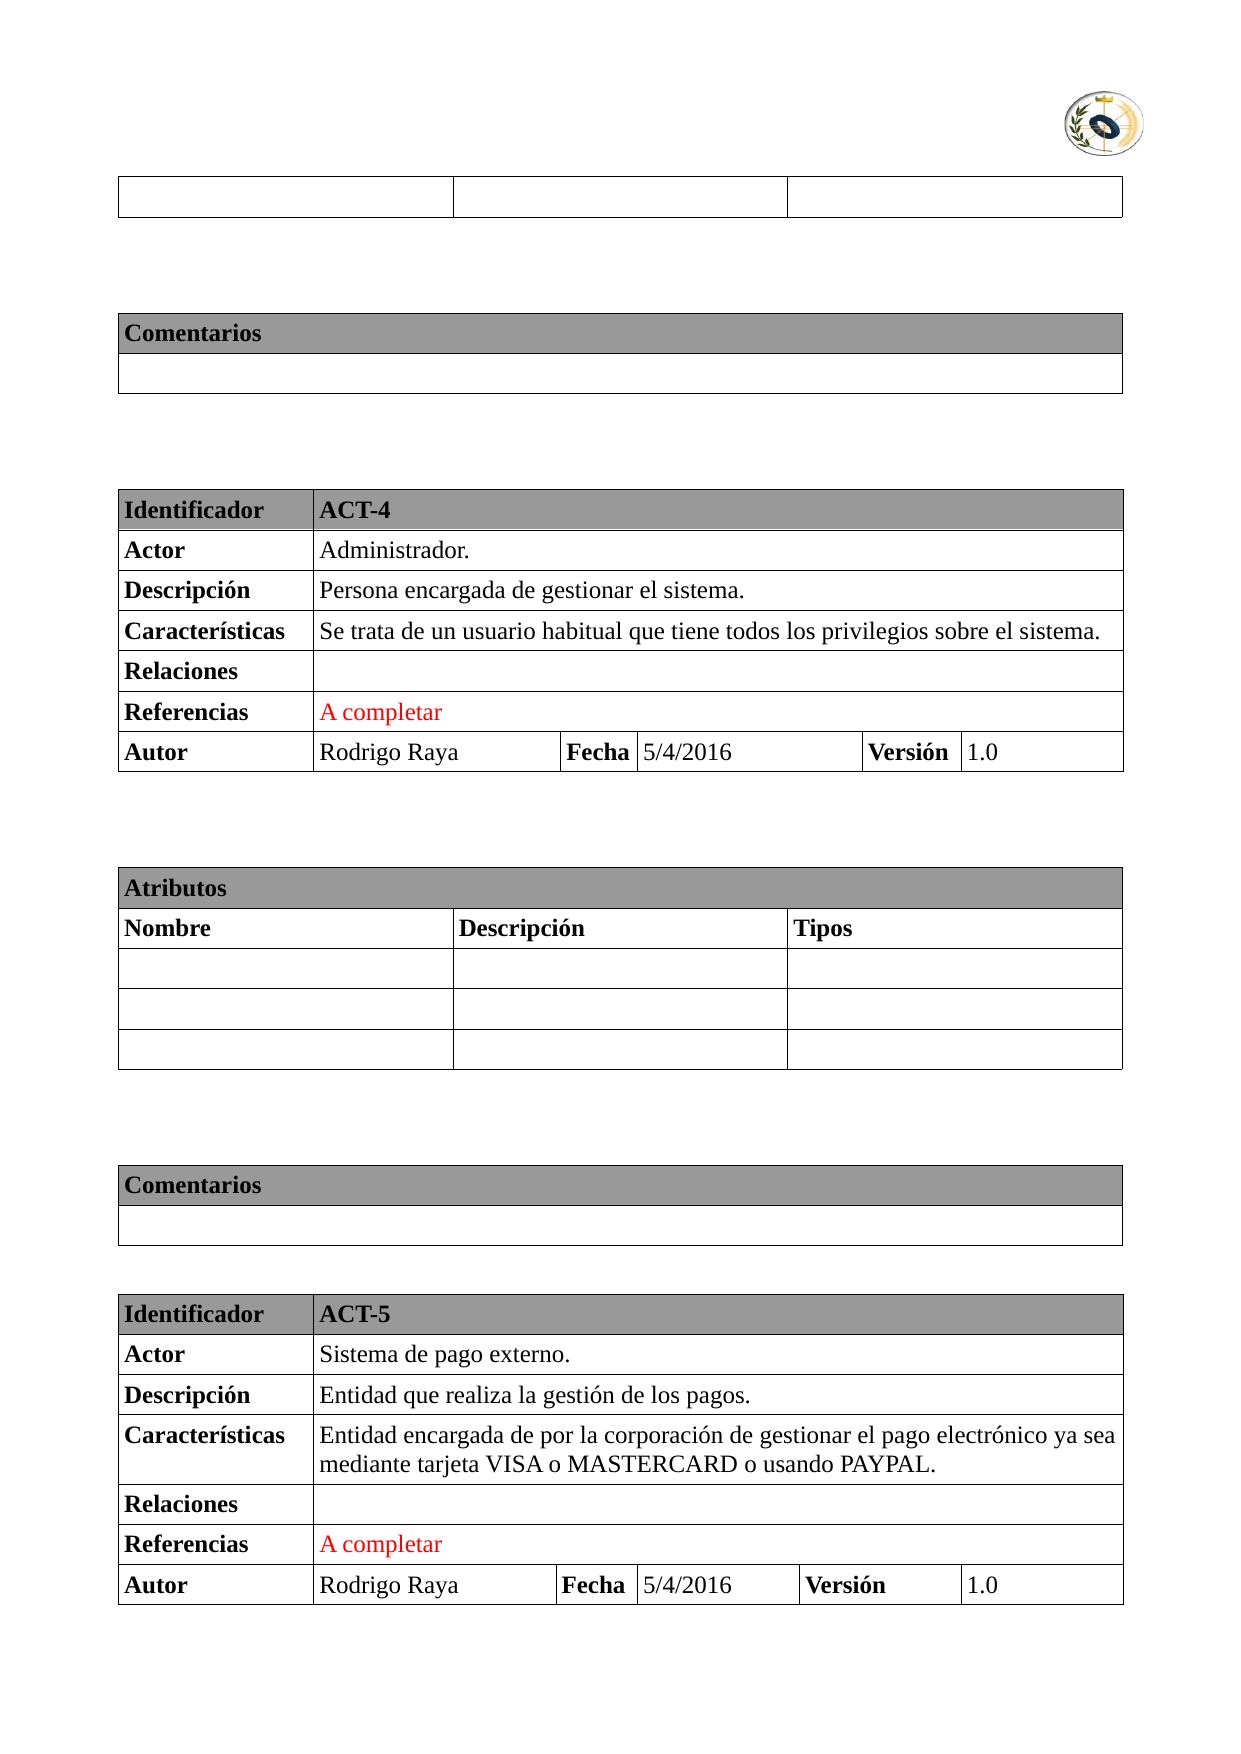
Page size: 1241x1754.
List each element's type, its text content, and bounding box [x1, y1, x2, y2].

table_cell Versión [800, 1565, 961, 1604]
table_header ACT-4 [314, 490, 1123, 529]
table_cell Administrador. [314, 531, 1123, 570]
table_cell Fecha [561, 732, 637, 771]
table_cell [454, 949, 787, 988]
table_cell Sistema de pago externo. [314, 1335, 1123, 1374]
table_cell Persona encargada de gestionar el sistema. [314, 571, 1123, 610]
table_header ACT-5 [314, 1295, 1123, 1334]
table_cell [454, 989, 787, 1028]
table_header Comentarios [119, 314, 1122, 353]
table_header Identificador [119, 490, 313, 529]
table_cell 5/4/2016 [638, 732, 862, 771]
table_cell [454, 1030, 787, 1069]
table_cell [119, 1030, 453, 1069]
table_cell [119, 949, 453, 988]
table_cell Autor [119, 732, 313, 771]
table_cell Rodrigo Raya [314, 1565, 556, 1604]
table_cell Nombre [119, 909, 453, 948]
table_cell Referencias [119, 1525, 313, 1564]
table_cell [314, 1485, 1123, 1524]
table_cell Actor [119, 531, 313, 570]
table_cell Descripción [119, 1375, 313, 1414]
table_cell Características [119, 611, 313, 650]
table_cell Rodrigo Raya [314, 732, 560, 771]
table_cell Descripción [119, 571, 313, 610]
table_cell [119, 1206, 1122, 1245]
picture [1064, 91, 1144, 156]
table_cell Relaciones [119, 1485, 313, 1524]
table_cell A completar [314, 1525, 1123, 1564]
table_cell Actor [119, 1335, 313, 1374]
table_cell Descripción [454, 909, 787, 948]
table_cell [788, 949, 1122, 988]
table_cell [454, 177, 787, 217]
table_cell Características [119, 1415, 313, 1483]
table_cell [788, 1030, 1122, 1069]
table_cell Autor [119, 1565, 313, 1604]
table_cell 5/4/2016 [638, 1565, 799, 1604]
table_header Identificador [119, 1295, 313, 1334]
table_cell [788, 989, 1122, 1028]
table_cell Se trata de un usuario habitual que tiene todos los privilegios sobre el sistema. [314, 611, 1123, 650]
table_cell Versión [863, 732, 961, 771]
table_cell [119, 177, 453, 217]
table_cell 1.0 [962, 1565, 1123, 1604]
table_cell [119, 354, 1122, 393]
table_cell A completar [314, 692, 1123, 731]
table_cell Entidad que realiza la gestión de los pagos. [314, 1375, 1123, 1414]
table_cell Relaciones [119, 651, 313, 691]
table_cell 1.0 [962, 732, 1123, 771]
table_cell [119, 989, 453, 1028]
table_cell Referencias [119, 692, 313, 731]
table_header Comentarios [119, 1166, 1122, 1205]
table_cell [314, 651, 1123, 691]
table_header Atributos [119, 868, 1122, 908]
table_cell Fecha [557, 1565, 637, 1604]
table_cell Entidad encargada de por la corporación de gestionar el pago electrónico ya sea mediante tarjeta VISA o MASTERCARD o usando PAYPAL. [314, 1415, 1123, 1483]
table_cell [788, 177, 1122, 217]
table_cell Tipos [788, 909, 1122, 948]
